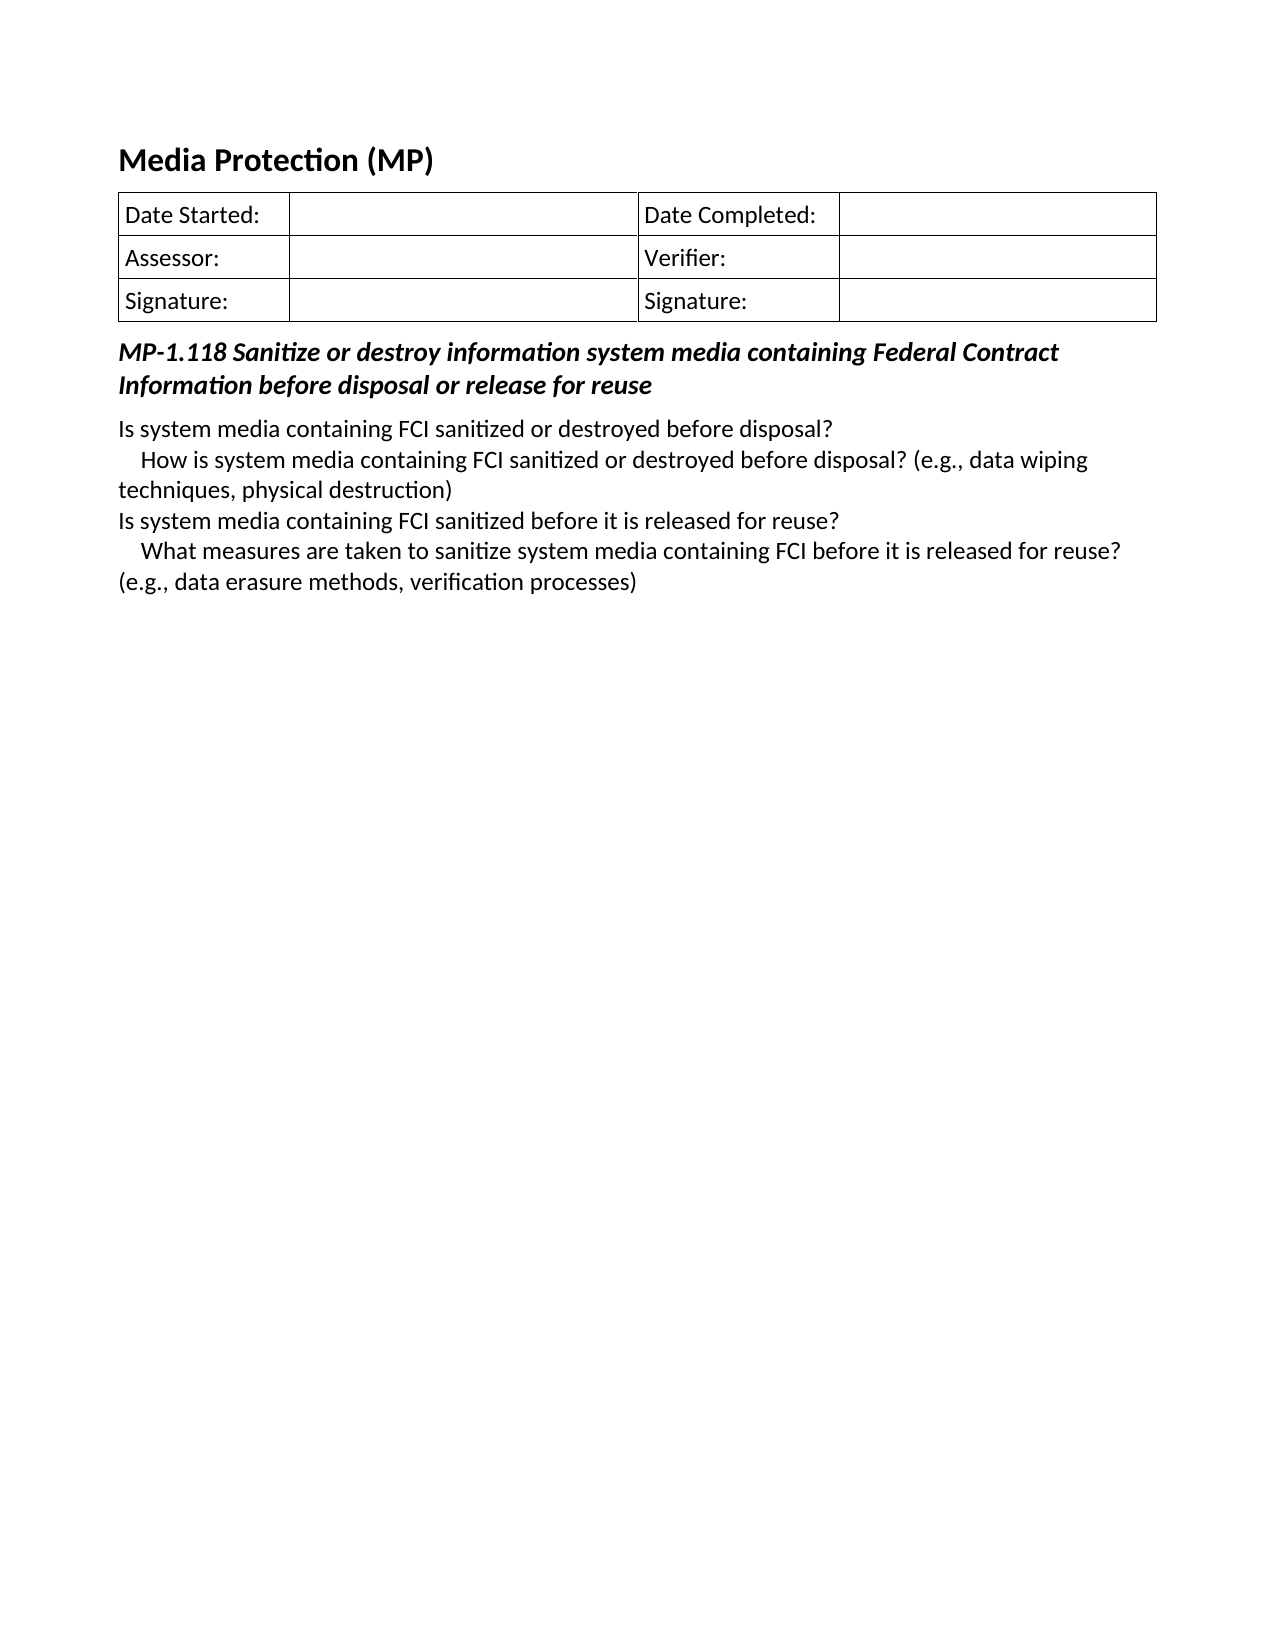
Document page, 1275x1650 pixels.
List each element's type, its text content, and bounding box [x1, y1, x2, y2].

table_cell Assessor: [119, 236, 289, 278]
table_cell Verifier: [639, 236, 839, 278]
text How is system media containing FCI sanitized or destroyed before disposal? (e.g., data wiping techniques, physical destruction) [118, 444, 1157, 505]
table_cell Signature: [119, 279, 289, 321]
table_cell Signature: [639, 279, 839, 321]
text Is system media containing FCI sanitized or destroyed before disposal? [118, 413, 1157, 444]
table_cell [290, 236, 637, 278]
subtitle Media Protection (MP) [118, 139, 1157, 180]
table_cell [840, 279, 1156, 321]
text Is system media containing FCI sanitized before it is released for reuse? [118, 505, 1157, 535]
table_header [290, 193, 637, 235]
table_cell [840, 236, 1156, 278]
subtitle MP-1.118 Sanitize or destroy information system media containing Federal Contract Information before disposal or release for reuse [118, 335, 1157, 401]
table_header [840, 193, 1156, 235]
table_cell [290, 279, 637, 321]
text What measures are taken to sanitize system media containing FCI before it is released for reuse? (e.g., data erasure methods, verification processes) [118, 535, 1157, 596]
table_header Date Completed: [639, 193, 839, 235]
table_header Date Started: [119, 193, 289, 235]
